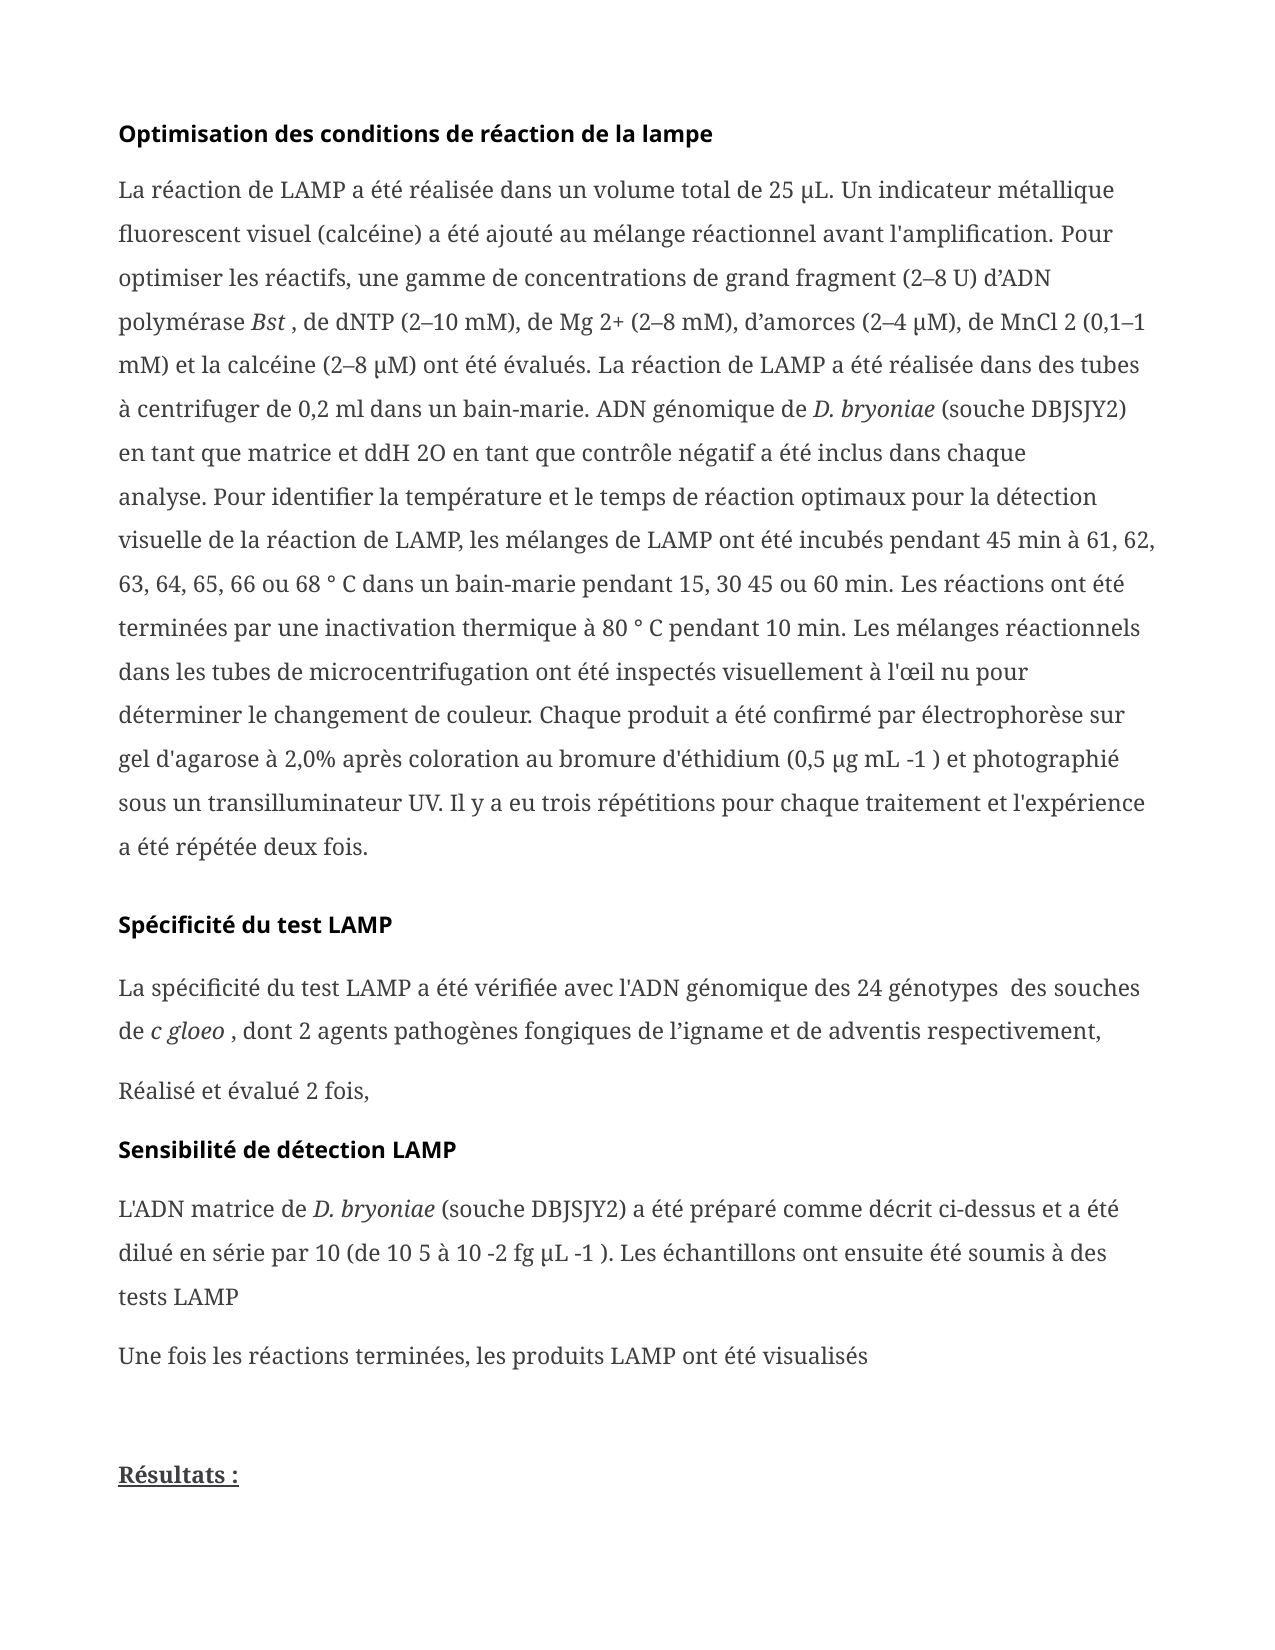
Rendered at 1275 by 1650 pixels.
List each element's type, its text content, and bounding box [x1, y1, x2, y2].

text Résultats : [118, 1447, 1157, 1490]
text Réalisé et évalué 2 fois, [118, 1062, 1157, 1106]
text Une fois les réactions terminées, les produits LAMP ont été visualisés [118, 1328, 1157, 1372]
text L'ADN matrice de D. bryoniae (souche DBJSJY2) a été préparé comme décrit ci-dessus et a été dilué en série par 10 (de 10 5 à 10 -2 fg μL -1 ). Les échantillons ont ensuite été soumis à des tests LAMP [118, 1181, 1157, 1312]
text La réaction de LAMP a été réalisée dans un volume total de 25 µL. Un indicateur métallique fluorescent visuel (calcéine) a été ajouté au mélange réactionnel avant l'amplification. Pour optimiser les réactifs, une gamme de concentrations de grand fragment (2–8 U) d’ADN polymérase Bst , de dNTP (2–10 mM), de Mg 2+ (2–8 mM), d’amorces (2–4 μM), de MnCl 2 (0,1–1 mM) et la calcéine (2–8 μM) ont été évalués. La réaction de LAMP a été réalisée dans des tubes à centrifuger de 0,2 ml dans un bain-marie. ADN génomique de D. bryoniae (souche DBJSJY2) en tant que matrice et ddH 2O en tant que contrôle négatif a été inclus dans chaque analyse. Pour identifier la température et le temps de réaction optimaux pour la détection visuelle de la réaction de LAMP, les mélanges de LAMP ont été incubés pendant 45 min à 61, 62, 63, 64, 65, 66 ou 68 ° C dans un bain-marie pendant 15, 30 45 ou 60 min. Les réactions ont été terminées par une inactivation thermique à 80 ° C pendant 10 min. Les mélanges réactionnels dans les tubes de microcentrifugation ont été inspectés visuellement à l'œil nu pour déterminer le changement de couleur. Chaque produit a été confirmé par électrophorèse sur gel d'agarose à 2,0% après coloration au bromure d'éthidium (0,5 µg mL -1 ) et photographié sous un transilluminateur UV. Il y a eu trois répétitions pour chaque traitement et l'expérience a été répétée deux fois. [118, 162, 1157, 862]
subtitle Optimisation des conditions de réaction de la lampe [118, 118, 1157, 149]
text La spécificité du test LAMP a été vérifiée avec l'ADN génomique des 24 génotypes des souches de c gloeo , dont 2 agents pathogènes fongiques de l’igname et de adventis respectivement, [118, 959, 1157, 1047]
subtitle Sensibilité de détection LAMP [118, 1122, 1157, 1165]
text Spécificité du test LAMP [118, 877, 1157, 940]
